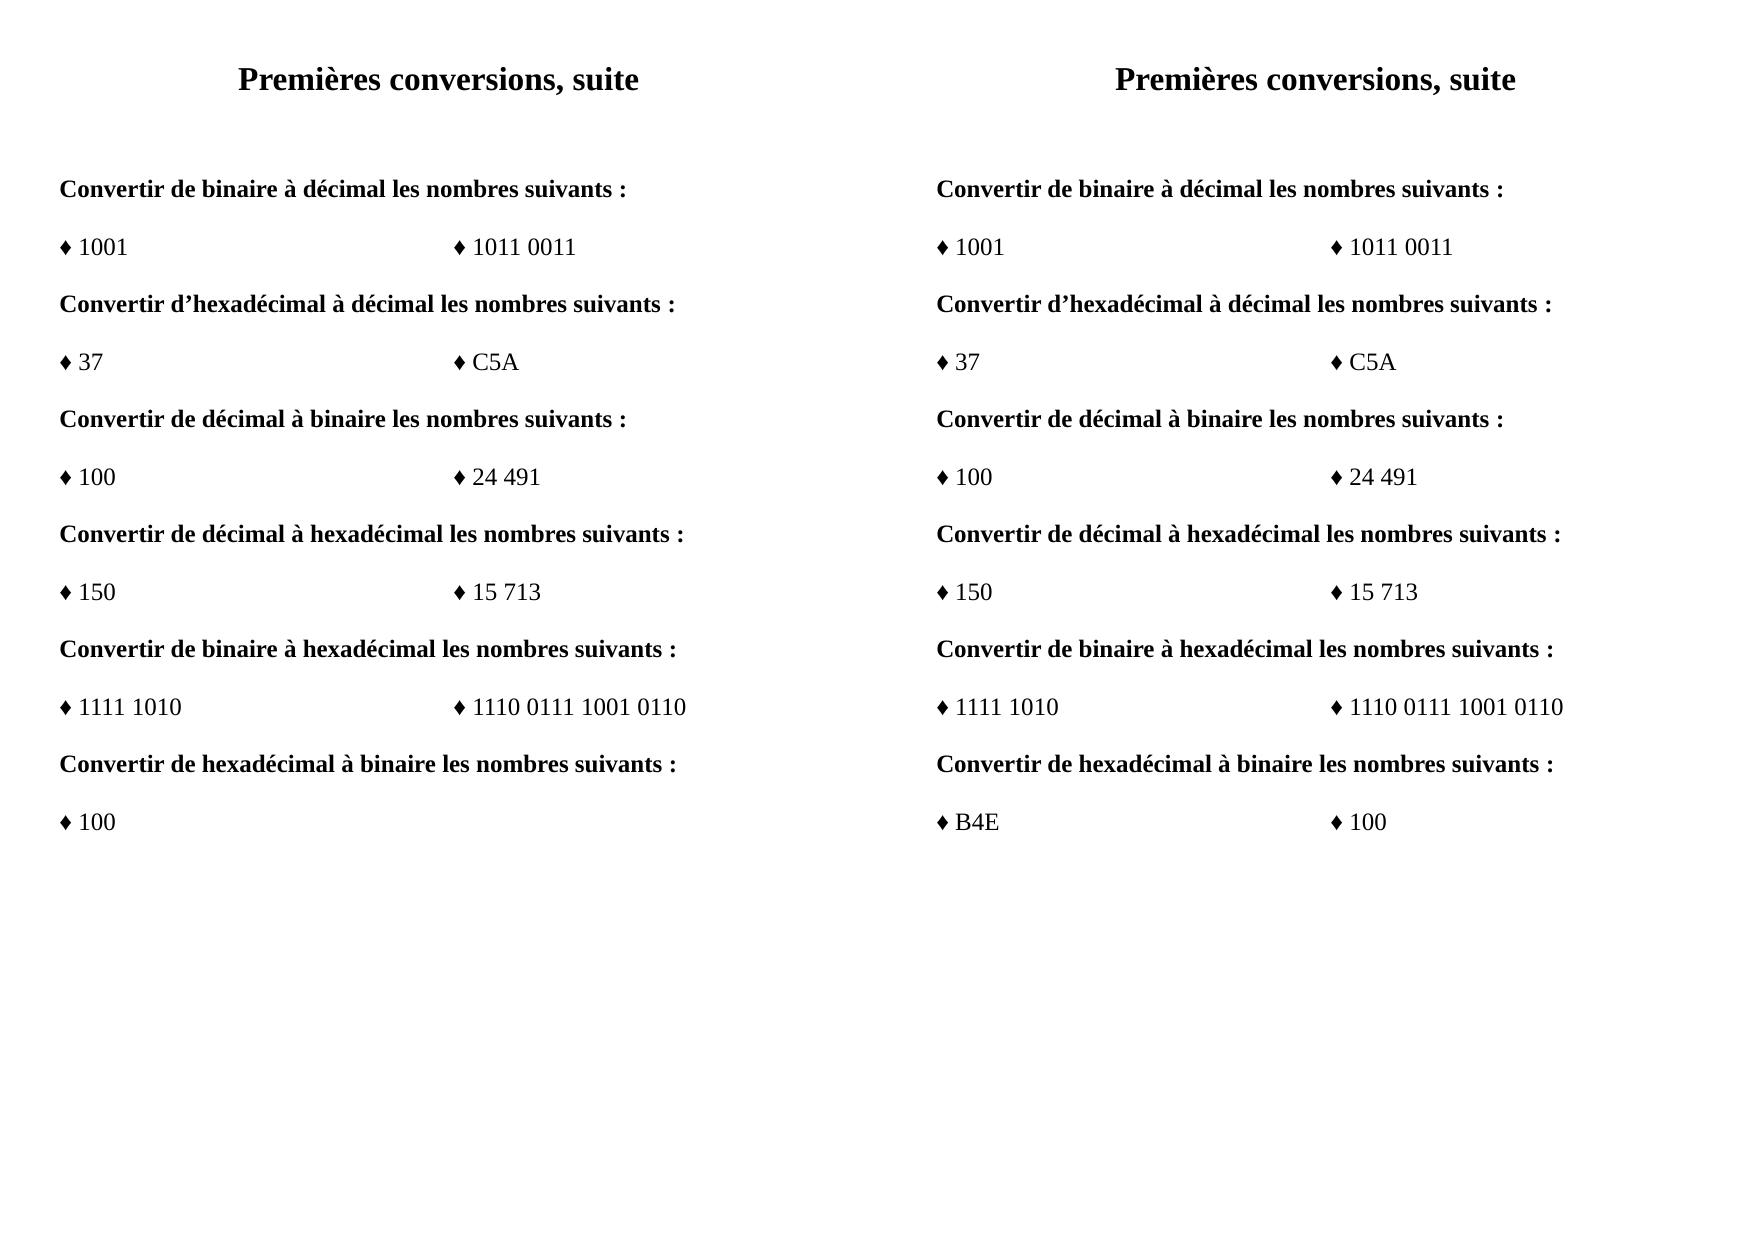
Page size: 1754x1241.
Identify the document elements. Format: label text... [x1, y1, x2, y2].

text ♦ 100 [59, 462, 424, 490]
text Convertir de décimal à binaire les nombres suivants : [59, 404, 818, 433]
text ♦ C5A [1330, 347, 1695, 375]
text ♦ 1110 0111 1001 0110 [453, 692, 818, 720]
text ♦ 100 [936, 462, 1301, 490]
text Convertir de binaire à hexadécimal les nombres suivants : [936, 634, 1695, 663]
text ♦ 150 [59, 577, 424, 605]
text Convertir de hexadécimal à binaire les nombres suivants : [936, 749, 1695, 778]
text Convertir de décimal à binaire les nombres suivants : [936, 404, 1695, 433]
text Convertir d’hexadécimal à décimal les nombres suivants : [59, 289, 818, 318]
text ♦ 1111 1010 [59, 692, 424, 720]
text ♦ 24 491 [1330, 462, 1695, 490]
text ♦ 1111 1010 [936, 692, 1301, 720]
text ♦ 1110 0111 1001 0110 [1330, 692, 1695, 720]
text ♦ 15 713 [1330, 577, 1695, 605]
text Convertir de binaire à décimal les nombres suivants : [59, 174, 818, 203]
text Convertir d’hexadécimal à décimal les nombres suivants : [936, 289, 1695, 318]
text Convertir de décimal à hexadécimal les nombres suivants : [936, 519, 1695, 548]
text ♦ 15 713 [453, 577, 818, 605]
text ♦ 37 [59, 347, 424, 375]
text ♦ 100 [59, 807, 424, 835]
text ♦ C5A [453, 347, 818, 375]
text Premières conversions, suite [936, 59, 1695, 97]
text Convertir de binaire à hexadécimal les nombres suivants : [59, 634, 818, 663]
text ♦ 1001 [936, 232, 1301, 260]
text Convertir de binaire à décimal les nombres suivants : [936, 174, 1695, 203]
text ♦ 1001 [59, 232, 424, 260]
text ♦ 24 491 [453, 462, 818, 490]
text ♦ 100 [1330, 807, 1695, 835]
text Premières conversions, suite [59, 59, 818, 97]
text Convertir de décimal à hexadécimal les nombres suivants : [59, 519, 818, 548]
text Convertir de hexadécimal à binaire les nombres suivants : [59, 749, 818, 778]
text ♦ 1011 0011 [1330, 232, 1695, 260]
text ♦ 37 [936, 347, 1301, 375]
text ♦ 1011 0011 [453, 232, 818, 260]
text ♦ 150 [936, 577, 1301, 605]
text ♦ B4E [936, 807, 1301, 835]
